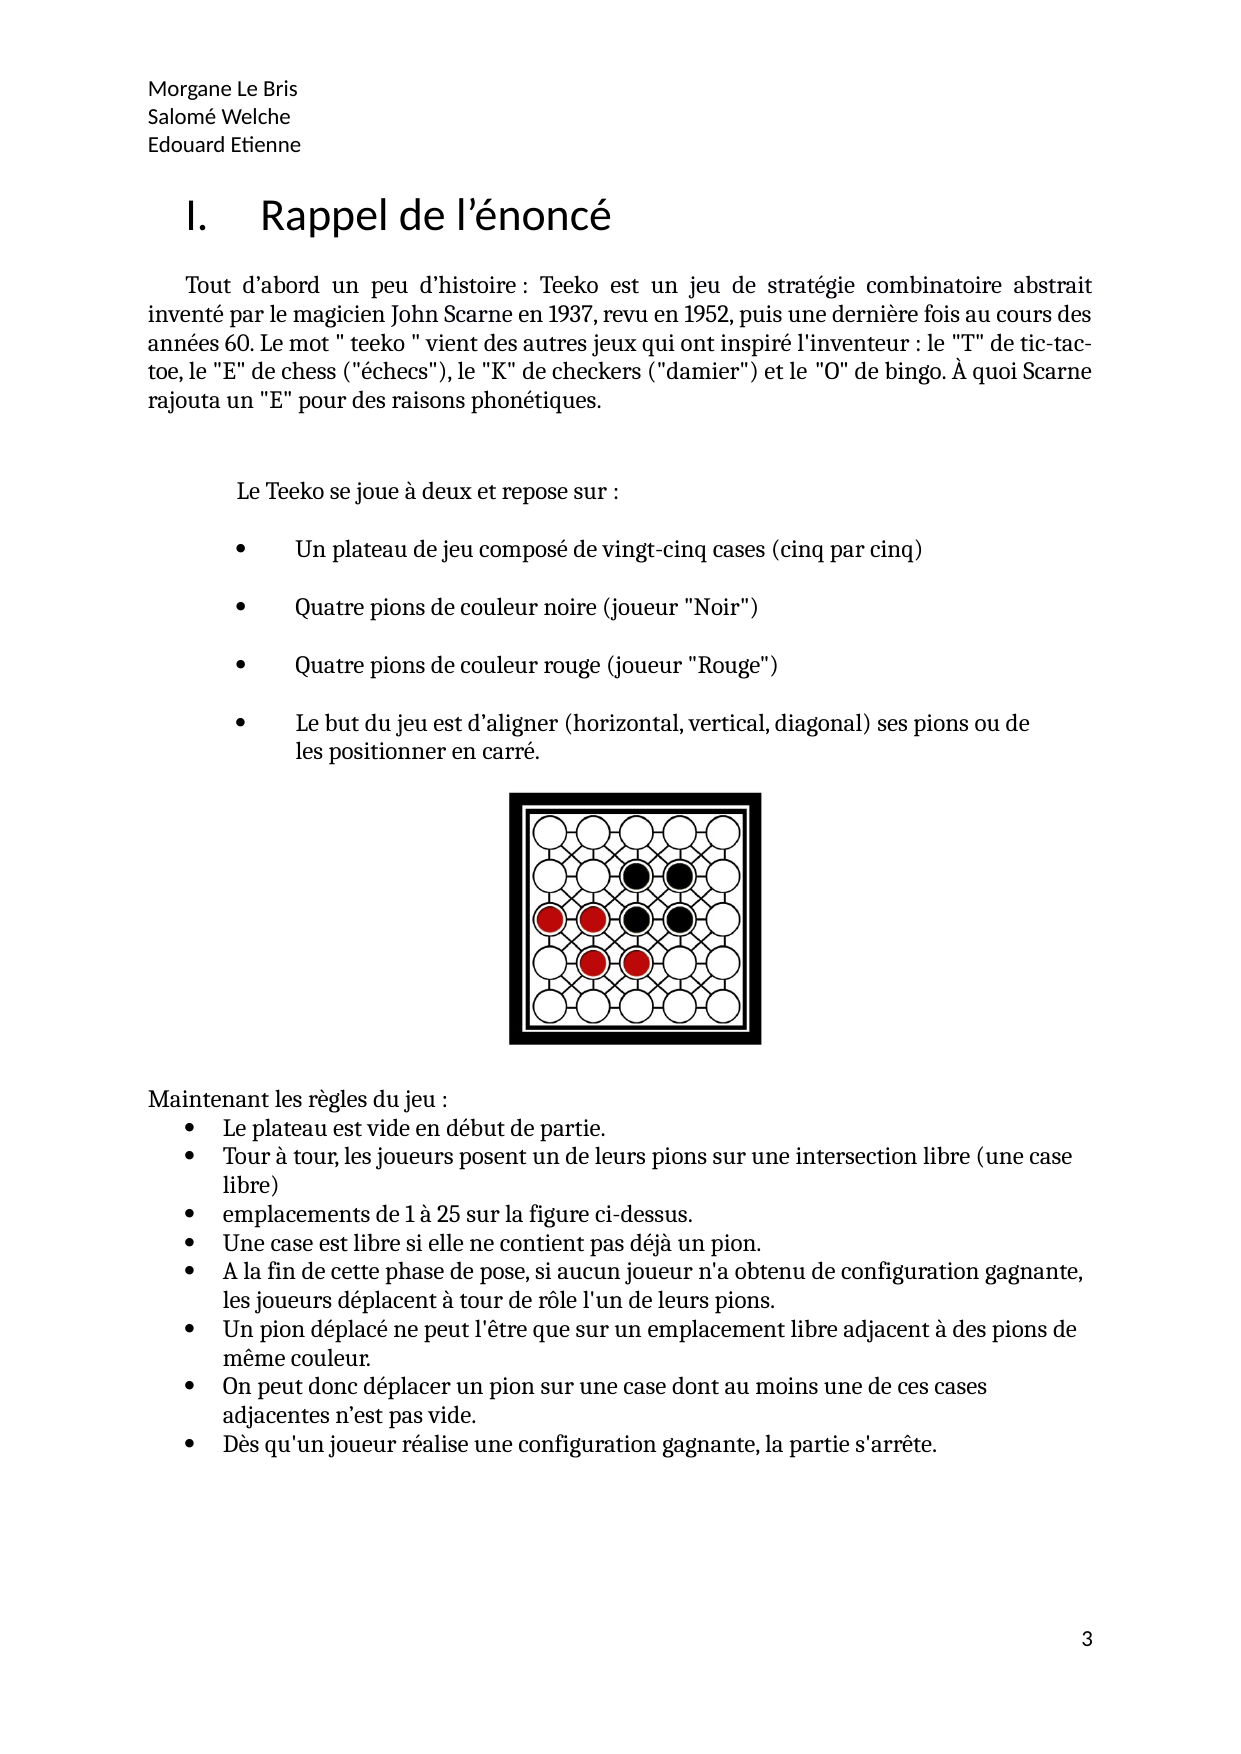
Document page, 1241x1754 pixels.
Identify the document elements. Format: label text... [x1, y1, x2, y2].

list On peut donc déplacer un pion sur une case dont au moins une de ces cases adjacentes n’est pas vide. [185, 1372, 1093, 1430]
list Rappel de l’énoncé [185, 186, 1093, 242]
list emplacements de 1 à 25 sur la figure ci-dessus. [185, 1200, 1093, 1228]
list Le but du jeu est d’aligner (horizontal, vertical, diagonal) ses pions ou de les positionner en carré. [236, 708, 1093, 766]
list Tour à tour, les joueurs posent un de leurs pions sur une intersection libre (une case libre) [185, 1142, 1093, 1200]
list Le plateau est vide en début de partie. [185, 1113, 1093, 1142]
list Un pion déplacé ne peut l'être que sur un emplacement libre adjacent à des pions de même couleur. [185, 1315, 1093, 1372]
picture [495, 780, 774, 1060]
text Tout d’abord un peu d’histoire : Teeko est un jeu de stratégie combinatoire abstrait inventé par le magicien John Scarne en 1937, revu en 1952, puis une dernière fois au cours des années 60. Le mot " teeko " vient des autres jeux qui ont inspiré l'inventeur : le "T" de tic-tac-toe, le "E" de chess ("échecs"), le "K" de checkers ("damier") et le "O" de bingo. À quoi Scarne rajouta un "E" pour des raisons phonétiques. [148, 271, 1093, 415]
list A la fin de cette phase de pose, si aucun joueur n'a obtenu de configuration gagnante, les joueurs déplacent à tour de rôle l'un de leurs pions. [185, 1257, 1093, 1315]
text Maintenant les règles du jeu : [148, 1085, 1093, 1113]
list Quatre pions de couleur noire (joueur "Noir") [192, 593, 1093, 621]
list Dès qu'un joueur réalise une configuration gagnante, la partie s'arrête. [185, 1430, 1093, 1458]
text Le Teeko se joue à deux et repose sur : [192, 477, 1093, 506]
list Un plateau de jeu composé de vingt-cinq cases (cinq par cinq) [192, 535, 1093, 563]
list Une case est libre si elle ne contient pas déjà un pion. [185, 1228, 1093, 1257]
list Quatre pions de couleur rouge (joueur "Rouge") [192, 651, 1093, 679]
